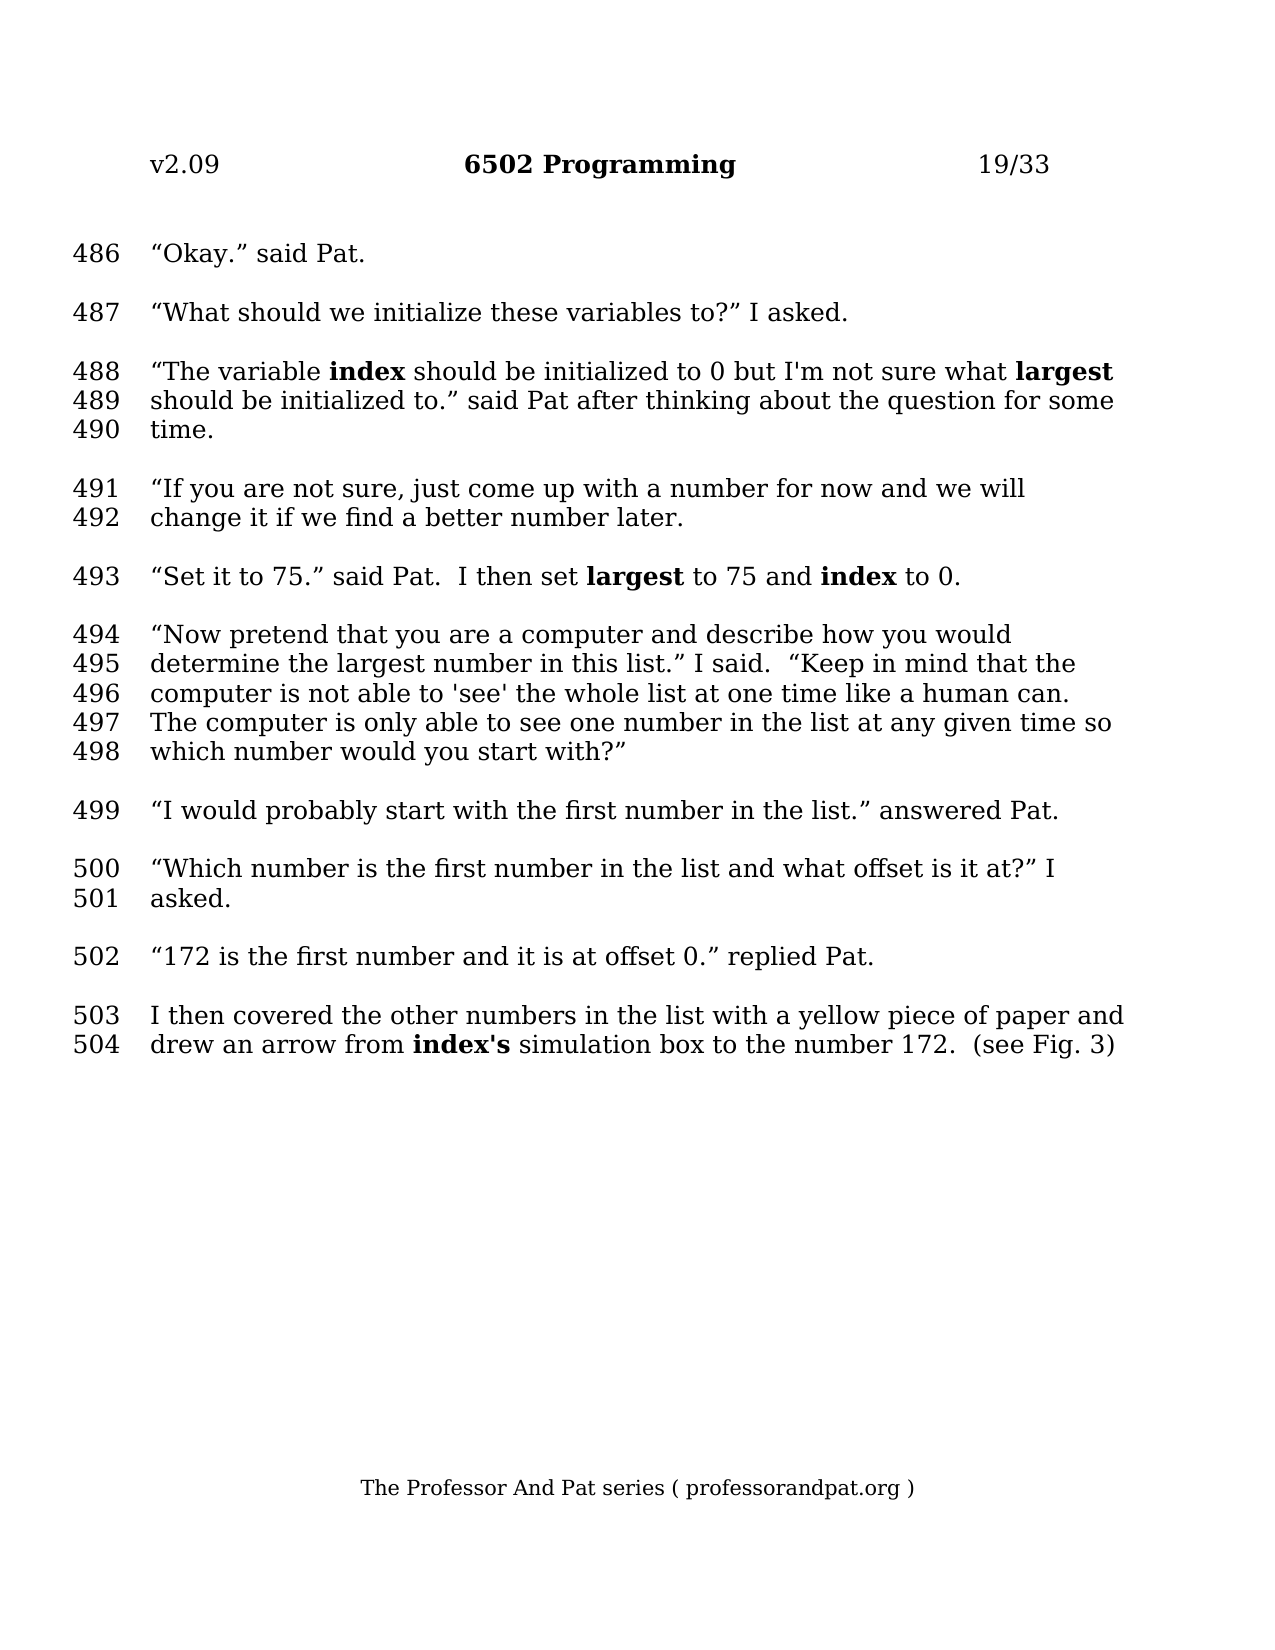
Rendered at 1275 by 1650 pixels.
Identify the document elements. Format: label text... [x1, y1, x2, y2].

text “The variable index should be initialized to 0 but I'm not sure what largest should be initialized to.” said Pat after thinking about the question for some time. [150, 356, 1125, 444]
text “Okay.” said Pat. [150, 239, 1125, 268]
text “I would probably start with the first number in the list.” answered Pat. [150, 796, 1125, 825]
text “If you are not sure, just come up with a number for now and we will change it if we find a better number later. [150, 474, 1125, 532]
text “Which number is the first number in the list and what offset is it at?” I asked. [150, 854, 1125, 913]
text “Set it to 75.” said Pat. I then set largest to 75 and index to 0. [150, 562, 1125, 591]
text “172 is the first number and it is at offset 0.” replied Pat. [150, 942, 1125, 972]
text “What should we initialize these variables to?” I asked. [150, 298, 1125, 327]
text “Now pretend that you are a computer and describe how you would determine the largest number in this list.” I said. “Keep in mind that the computer is not able to 'see' the whole list at one time like a human can. The computer is only able to see one number in the list at any given time so which number would you start with?” [150, 620, 1125, 767]
text I then covered the other numbers in the list with a yellow piece of paper and drew an arrow from index's simulation box to the number 172. (see Fig. 3) [150, 1001, 1125, 1060]
